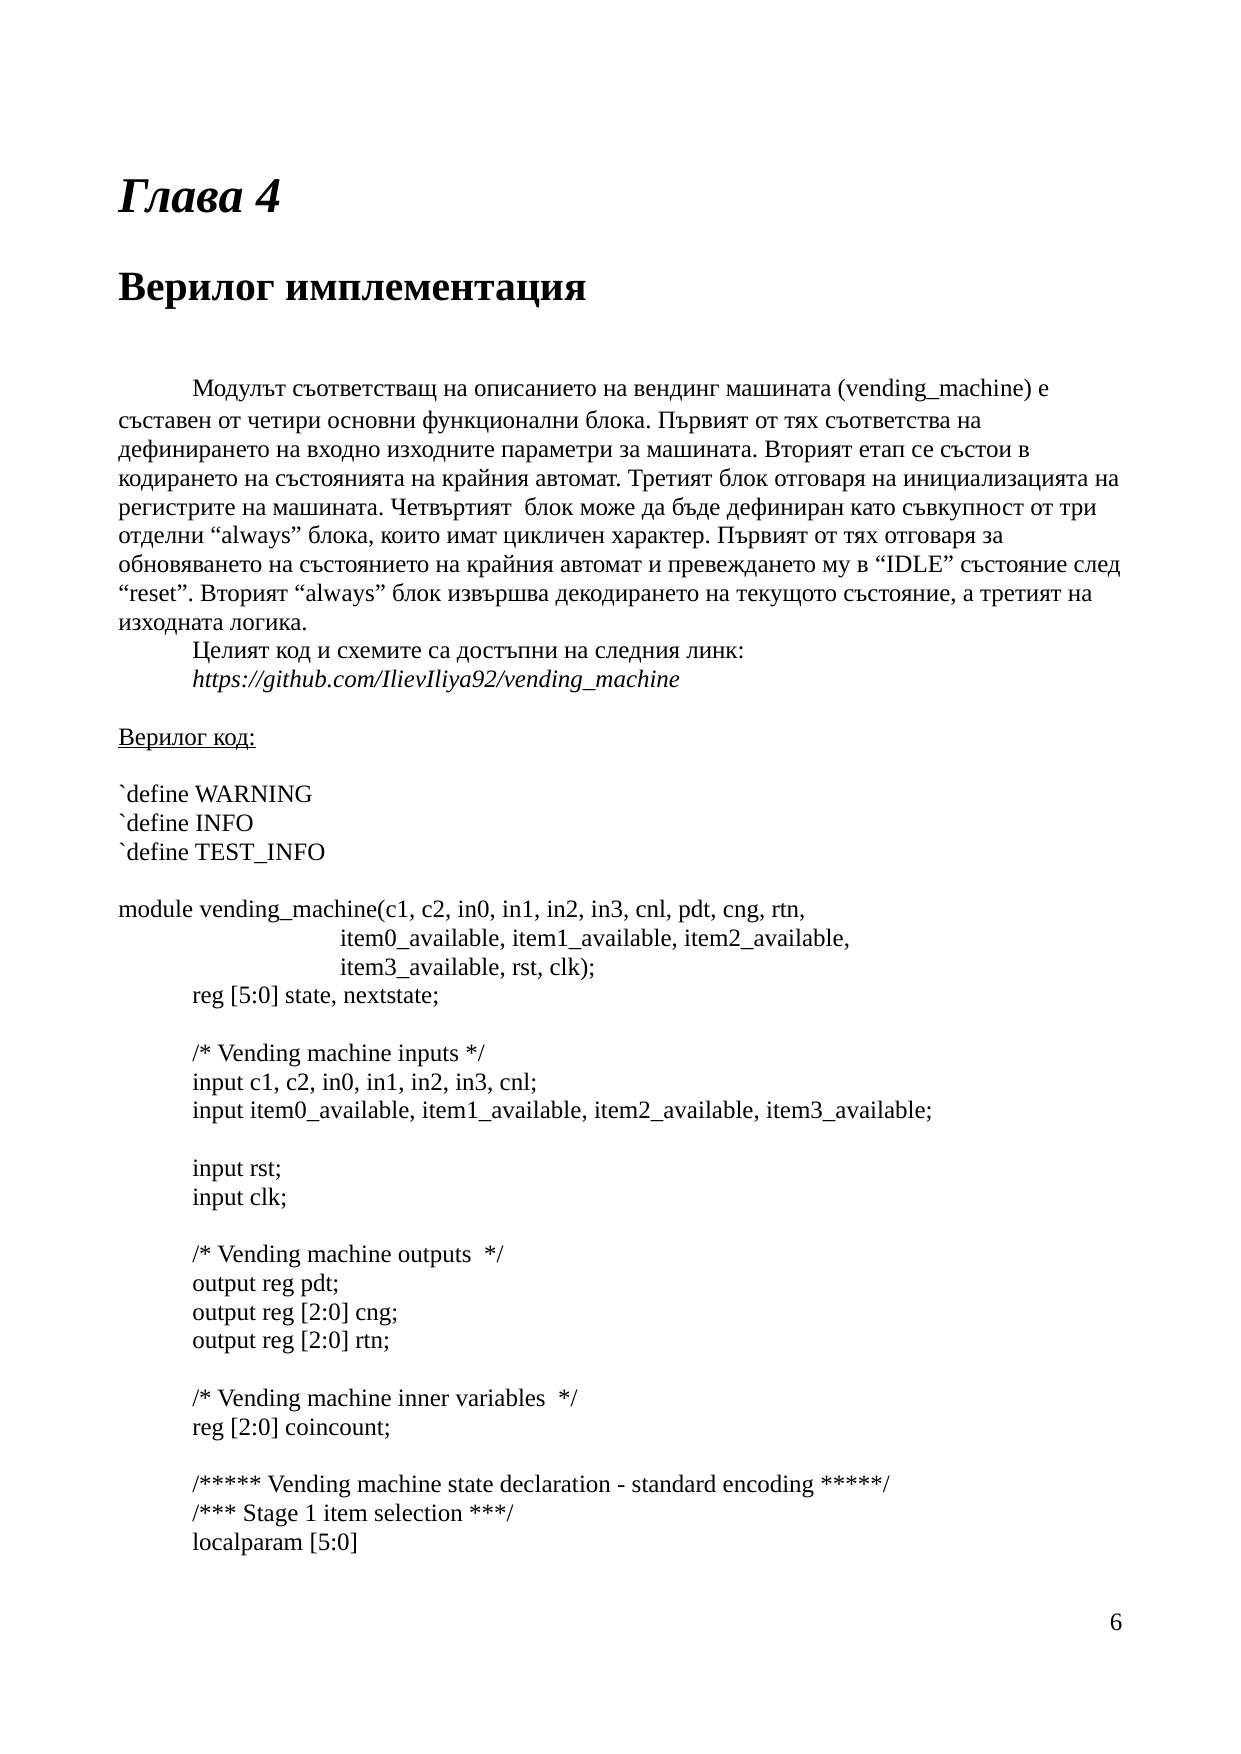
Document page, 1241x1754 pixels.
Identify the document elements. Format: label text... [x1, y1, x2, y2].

text reg [5:0] state, nextstate; [118, 981, 1122, 1009]
text item3_available, rst, clk); [118, 952, 1122, 981]
text reg [2:0] coincount; [118, 1412, 1122, 1441]
text `define INFO [118, 808, 1122, 837]
text input rst; [118, 1153, 1122, 1182]
text Модулът съответстващ на описанието на вендинг машината (vending_machine) е съставен от четири основни функционални блока. Първият от тях съответства на дефинирането на входно изходните параметри за машината. Вторият етап се състои в кодирането на състоянията на крайния автомат. Третият блок отговаря на инициализацията на [118, 358, 1122, 492]
text Верилог имплементация [118, 262, 1122, 310]
text output reg [2:0] rtn; [118, 1326, 1122, 1354]
text Глава 4 [118, 166, 1122, 223]
text item0_available, item1_available, item2_available, [118, 923, 1122, 952]
text /***** Vending machine state declaration - standard encoding *****/ [118, 1469, 1122, 1498]
text localparam [5:0] [118, 1527, 1122, 1556]
text `define WARNING [118, 779, 1122, 808]
text Целият код и схемите са достъпни на следния линк: https://github.com/IlievIliya92/vending_machine [118, 636, 1122, 693]
text `define TEST_INFO [118, 837, 1122, 866]
text input c1, c2, in0, in1, in2, in3, cnl; [118, 1067, 1122, 1096]
text /* Vending machine inputs */ [118, 1038, 1122, 1067]
text output reg pdt; [118, 1268, 1122, 1297]
text /*** Stage 1 item selection ***/ [118, 1498, 1122, 1527]
text output reg [2:0] cng; [118, 1297, 1122, 1326]
text input item0_available, item1_available, item2_available, item3_available; [118, 1096, 1122, 1124]
text “reset”. Вторият “always” блок извършва декодирането на текущото състояние, а третият на изходната логика. [118, 578, 1122, 636]
text /* Vending machine inner variables */ [118, 1383, 1122, 1412]
text регистрите на машината. Четвъртият блок може да бъде дефиниран като съвкупност от три отделни “always” блока, които имат цикличен характер. Първият от тях отговаря за обновяването на състоянието на крайния автомат и превеждането му в “IDLE” състояние след [118, 492, 1122, 578]
text input clk; [118, 1182, 1122, 1211]
text /* Vending machine outputs */ [118, 1239, 1122, 1268]
text module vending_machine(c1, c2, in0, in1, in2, in3, cnl, pdt, cng, rtn, [118, 894, 1122, 923]
text Верилог код: [118, 722, 1122, 751]
